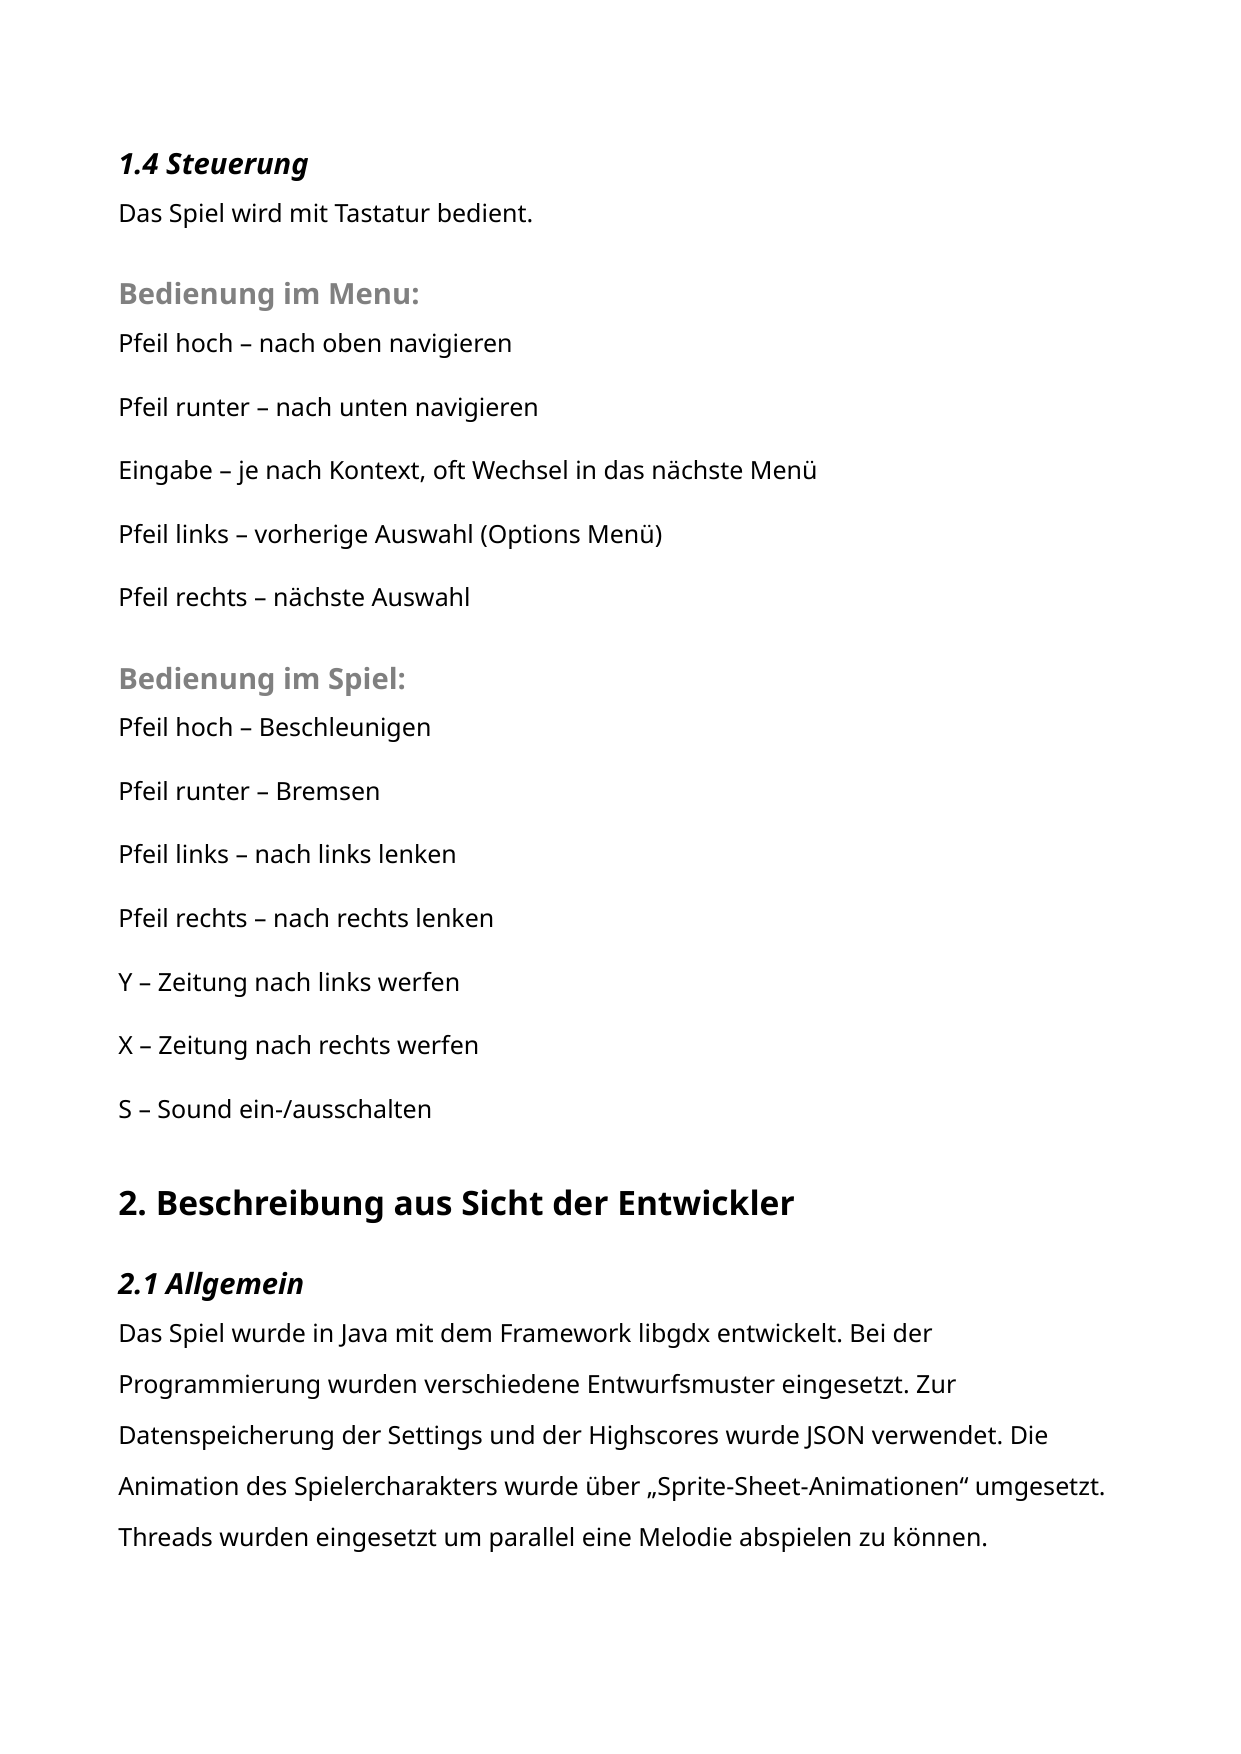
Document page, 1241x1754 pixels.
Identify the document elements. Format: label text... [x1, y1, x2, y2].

subtitle 2.1 Allgemein [118, 1263, 1122, 1303]
text Pfeil links – vorherige Auswahl (Options Menü) [118, 516, 1122, 550]
text Pfeil runter – Bremsen [118, 774, 1122, 808]
subtitle 2. Beschreibung aus Sicht der Entwickler [118, 1180, 1122, 1226]
text Das Spiel wurde in Java mit dem Framework libgdx entwickelt. Bei der Programmierung wurden verschiedene Entwurfsmuster eingesetzt. Zur Datenspeicherung der Settings und der Highscores wurde JSON verwendet. Die Animation des Spielercharakters wurde über „Sprite-Sheet-Animationen“ umgesetzt. Threads wurden eingesetzt um parallel eine Melodie abspielen zu können. [118, 1315, 1122, 1553]
subtitle Bedienung im Menu: [118, 273, 1122, 313]
text Y – Zeitung nach links werfen [118, 964, 1122, 998]
text S – Sound ein-/ausschalten [118, 1091, 1122, 1125]
subtitle 1.4 Steuerung [118, 143, 1122, 183]
text Pfeil rechts – nach rechts lenken [118, 901, 1122, 935]
text Pfeil hoch – nach oben navigieren [118, 326, 1122, 360]
text X – Zeitung nach rechts werfen [118, 1028, 1122, 1062]
text Pfeil runter – nach unten navigieren [118, 389, 1122, 423]
text Pfeil rechts – nächste Auswahl [118, 580, 1122, 614]
text Eingabe – je nach Kontext, oft Wechsel in das nächste Menü [118, 453, 1122, 487]
text Pfeil links – nach links lenken [118, 837, 1122, 871]
text Pfeil hoch – Beschleunigen [118, 710, 1122, 744]
subtitle Bedienung im Spiel: [118, 658, 1122, 698]
text Das Spiel wird mit Tastatur bedient. [118, 195, 1122, 229]
